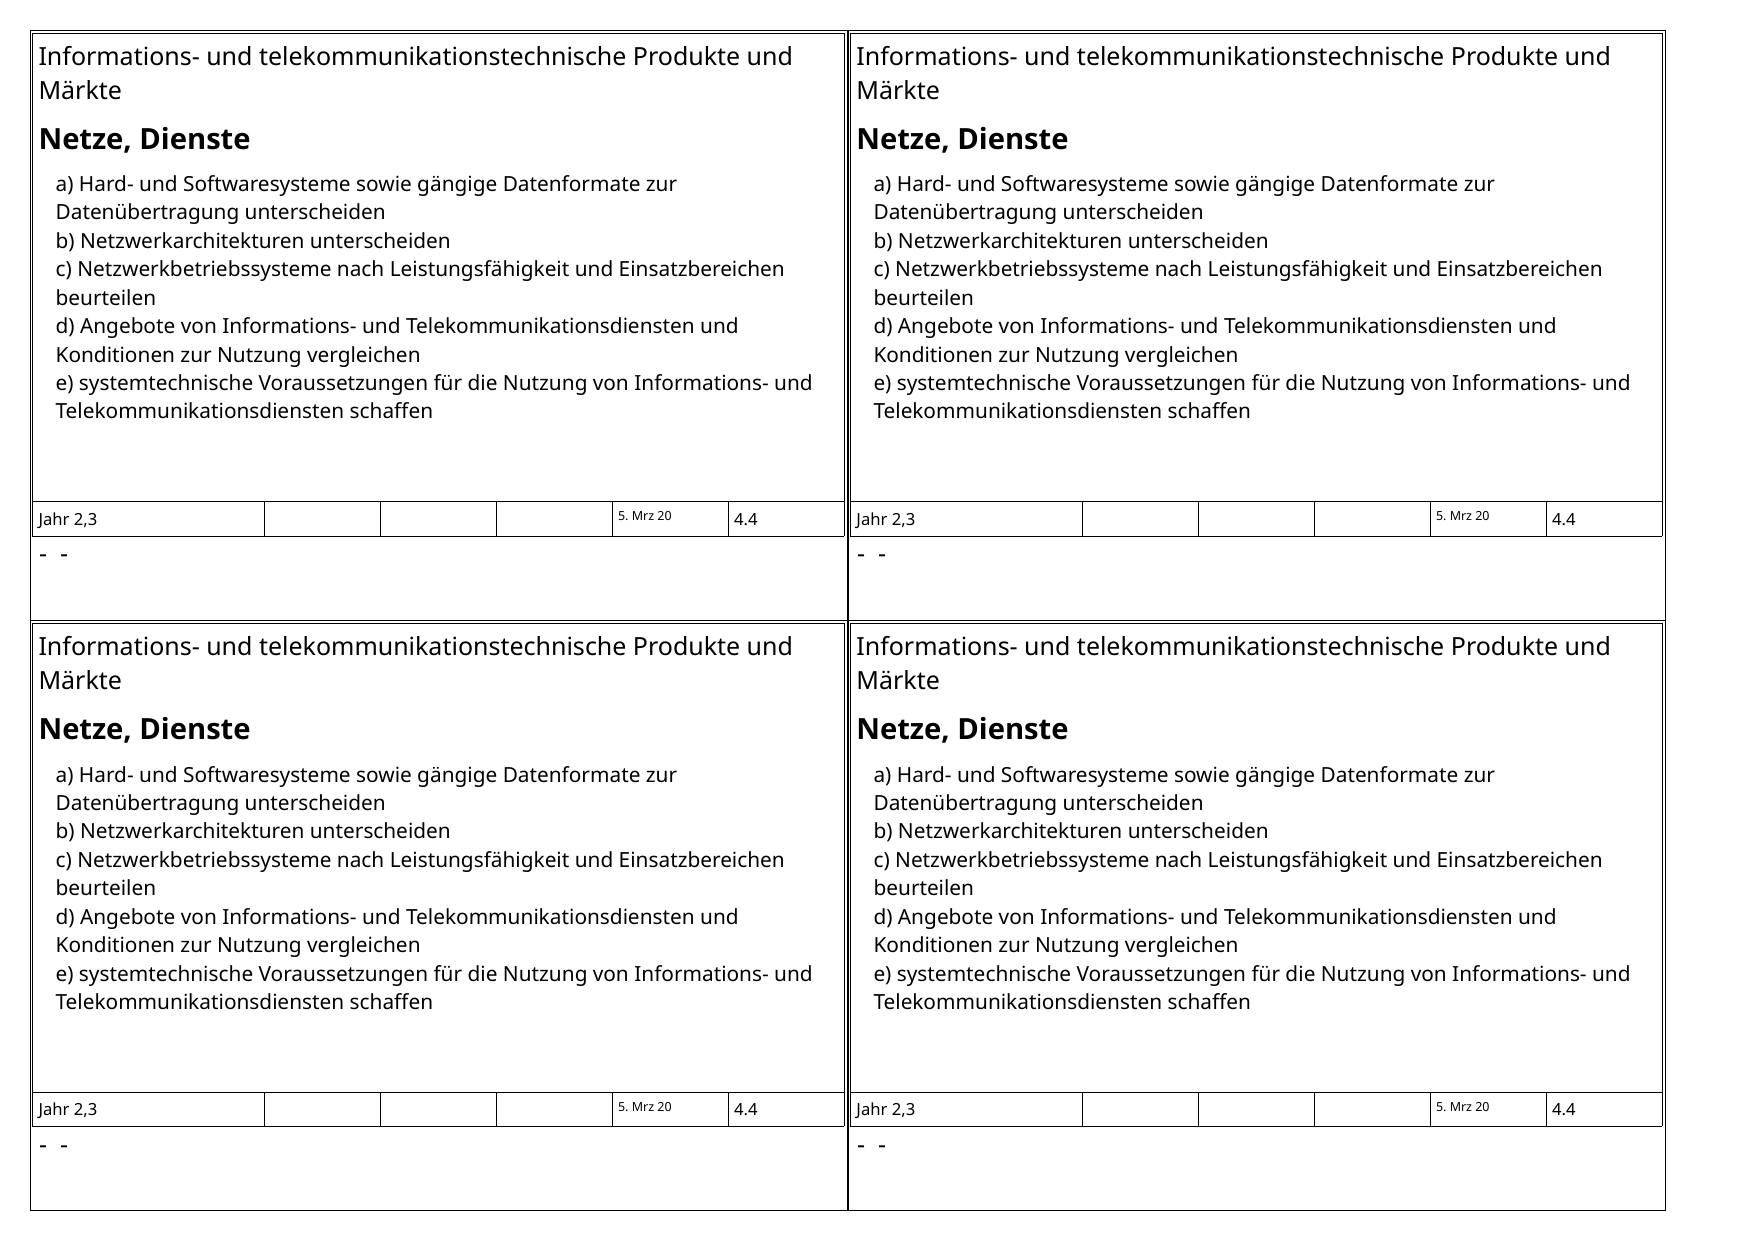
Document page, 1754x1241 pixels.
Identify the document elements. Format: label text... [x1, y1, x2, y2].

table_header Informations- und telekommunikationstechnische Produkte und Märkte [33, 34, 844, 112]
table_cell Jahr 2,3 [33, 1093, 264, 1126]
table_cell [1083, 502, 1198, 536]
table_cell [1315, 1093, 1430, 1126]
table_cell Netze, Dienste [851, 112, 1662, 163]
table_cell [381, 502, 496, 536]
text - - [850, 537, 1662, 570]
table_header Informations- und telekommunikationstechnische Produkte und Märkte [851, 34, 1662, 112]
table_cell [497, 1093, 612, 1126]
table_cell Netze, Dienste [33, 703, 844, 754]
table_cell [851, 163, 867, 501]
table_cell Jahr 2,3 [33, 502, 264, 536]
table_cell [265, 1093, 380, 1126]
table_cell 4.4 [1547, 1093, 1662, 1126]
table_cell [1083, 1093, 1198, 1126]
table_cell a) Hard- und Softwaresysteme sowie gängige Datenformate zur Datenübertragung unterscheiden b) Netzwerkarchitekturen unterscheiden c) Netzwerkbetriebssysteme nach Leistungsfähigkeit und Einsatzbereichen beurteilen d) Angebote von Informations- und Telekommunikationsdiensten und Konditionen zur Nutzung vergleichen e) systemtechnische Voraussetzungen für die Nutzung von Informations- und Telekommunikationsdiensten schaffen [868, 754, 1662, 1092]
text - - [850, 1127, 1662, 1160]
table_cell 5. Mrz 20 [613, 502, 728, 536]
table_cell [1199, 502, 1314, 536]
table_cell Netze, Dienste [33, 112, 844, 163]
table_header Informations- und telekommunikationstechnische Produkte und Märkte [851, 624, 1662, 703]
table_cell [381, 1093, 496, 1126]
table_cell [497, 502, 612, 536]
table_cell 4.4 [729, 1093, 844, 1126]
table_cell 5. Mrz 20 [1431, 1093, 1546, 1126]
table_cell [33, 754, 49, 1092]
table_header Informations- und telekommunikationstechnische Produkte und Märkte [33, 624, 844, 703]
table_cell [851, 754, 867, 1092]
table_cell 4.4 [729, 502, 844, 536]
table_cell [1199, 1093, 1314, 1126]
text - - [32, 1127, 844, 1160]
table_cell a) Hard- und Softwaresysteme sowie gängige Datenformate zur Datenübertragung unterscheiden b) Netzwerkarchitekturen unterscheiden c) Netzwerkbetriebssysteme nach Leistungsfähigkeit und Einsatzbereichen beurteilen d) Angebote von Informations- und Telekommunikationsdiensten und Konditionen zur Nutzung vergleichen e) systemtechnische Voraussetzungen für die Nutzung von Informations- und Telekommunikationsdiensten schaffen [868, 163, 1662, 501]
text - - [32, 537, 844, 570]
table_cell Jahr 2,3 [851, 502, 1082, 536]
table_cell [33, 163, 49, 501]
table_cell Jahr 2,3 [851, 1093, 1082, 1126]
table_cell Netze, Dienste [851, 703, 1662, 754]
table_cell 5. Mrz 20 [1431, 502, 1546, 536]
table_cell a) Hard- und Softwaresysteme sowie gängige Datenformate zur Datenübertragung unterscheiden b) Netzwerkarchitekturen unterscheiden c) Netzwerkbetriebssysteme nach Leistungsfähigkeit und Einsatzbereichen beurteilen d) Angebote von Informations- und Telekommunikationsdiensten und Konditionen zur Nutzung vergleichen e) systemtechnische Voraussetzungen für die Nutzung von Informations- und Telekommunikationsdiensten schaffen [50, 163, 844, 501]
table_cell 4.4 [1547, 502, 1662, 536]
table_cell [265, 502, 380, 536]
table_cell [1315, 502, 1430, 536]
table_cell 5. Mrz 20 [613, 1093, 728, 1126]
table_cell a) Hard- und Softwaresysteme sowie gängige Datenformate zur Datenübertragung unterscheiden b) Netzwerkarchitekturen unterscheiden c) Netzwerkbetriebssysteme nach Leistungsfähigkeit und Einsatzbereichen beurteilen d) Angebote von Informations- und Telekommunikationsdiensten und Konditionen zur Nutzung vergleichen e) systemtechnische Voraussetzungen für die Nutzung von Informations- und Telekommunikationsdiensten schaffen [50, 754, 844, 1092]
